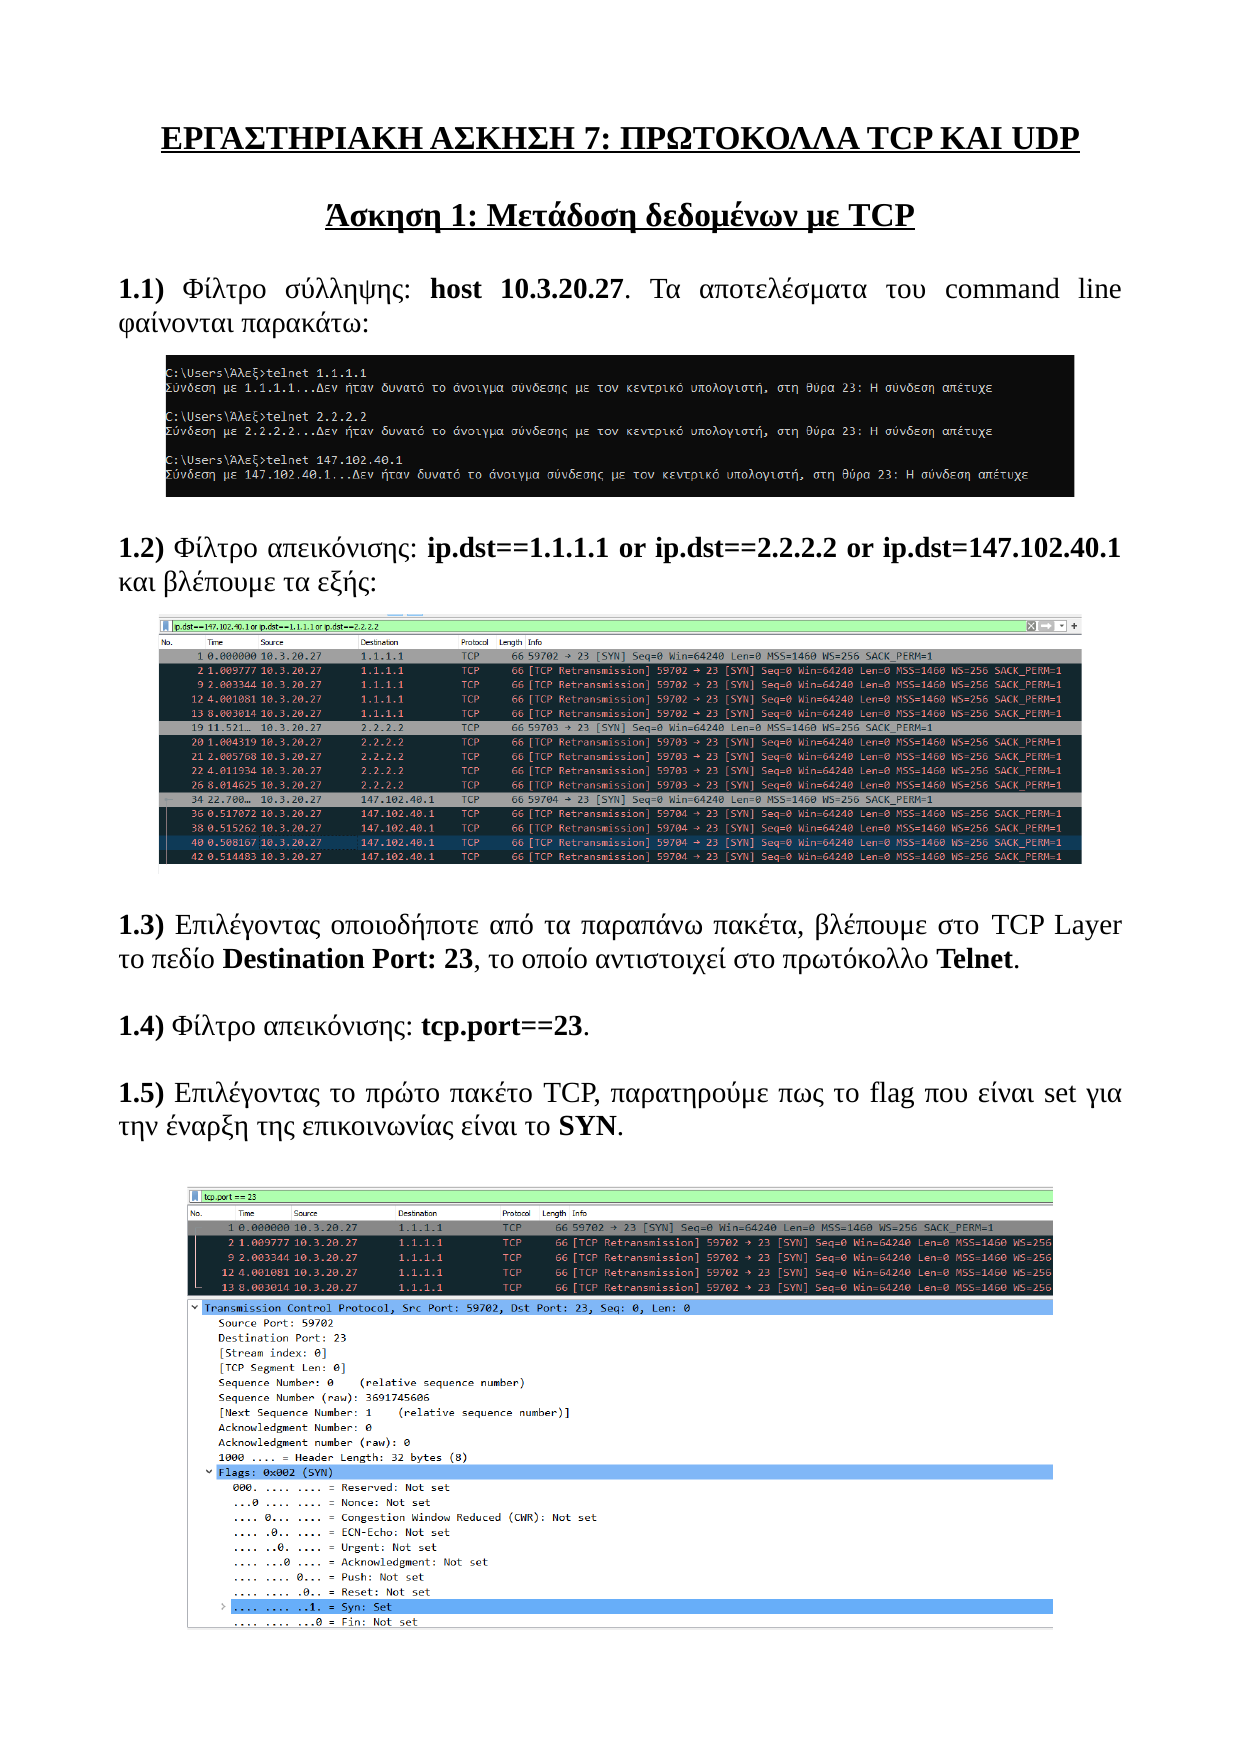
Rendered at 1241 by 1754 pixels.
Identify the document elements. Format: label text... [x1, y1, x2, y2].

text 1.1) Φίλτρο σύλληψης: host 10.3.20.27. Τα αποτελέσματα του command line φαίνονται παρακάτω: [118, 271, 1122, 338]
text 1.5) Επιλέγοντας το πρώτο πακέτο TCP, παρατηρούμε πως το flag που είναι set για την έναρξη της επικοινωνίας είναι το SYN. [118, 1075, 1122, 1142]
picture [187, 1186, 1053, 1630]
text Άσκηση 1: Μετάδοση δεδομένων με TCP [118, 195, 1122, 233]
picture [158, 614, 1082, 874]
picture [165, 355, 1075, 497]
text 1.2) Φίλτρο απεικόνισης: ip.dst==1.1.1.1 or ip.dst==2.2.2.2 or ip.dst=147.102.40.1 και βλέπουμε τα εξής: [118, 530, 1122, 597]
text 1.3) Επιλέγοντας οποιοδήποτε από τα παραπάνω πακέτα, βλέπουμε στο TCP Layer το πεδίο Destination Port: 23, το οποίο αντιστοιχεί στο πρωτόκολλο Telnet. [118, 907, 1122, 974]
text ΕΡΓΑΣΤΗΡΙΑΚΗ ΑΣΚΗΣΗ 7: ΠΡΩΤΟΚΟΛΛΑ TCP ΚΑΙ UDP [118, 118, 1122, 156]
text 1.4) Φίλτρο απεικόνισης: tcp.port==23. [118, 1008, 1122, 1041]
